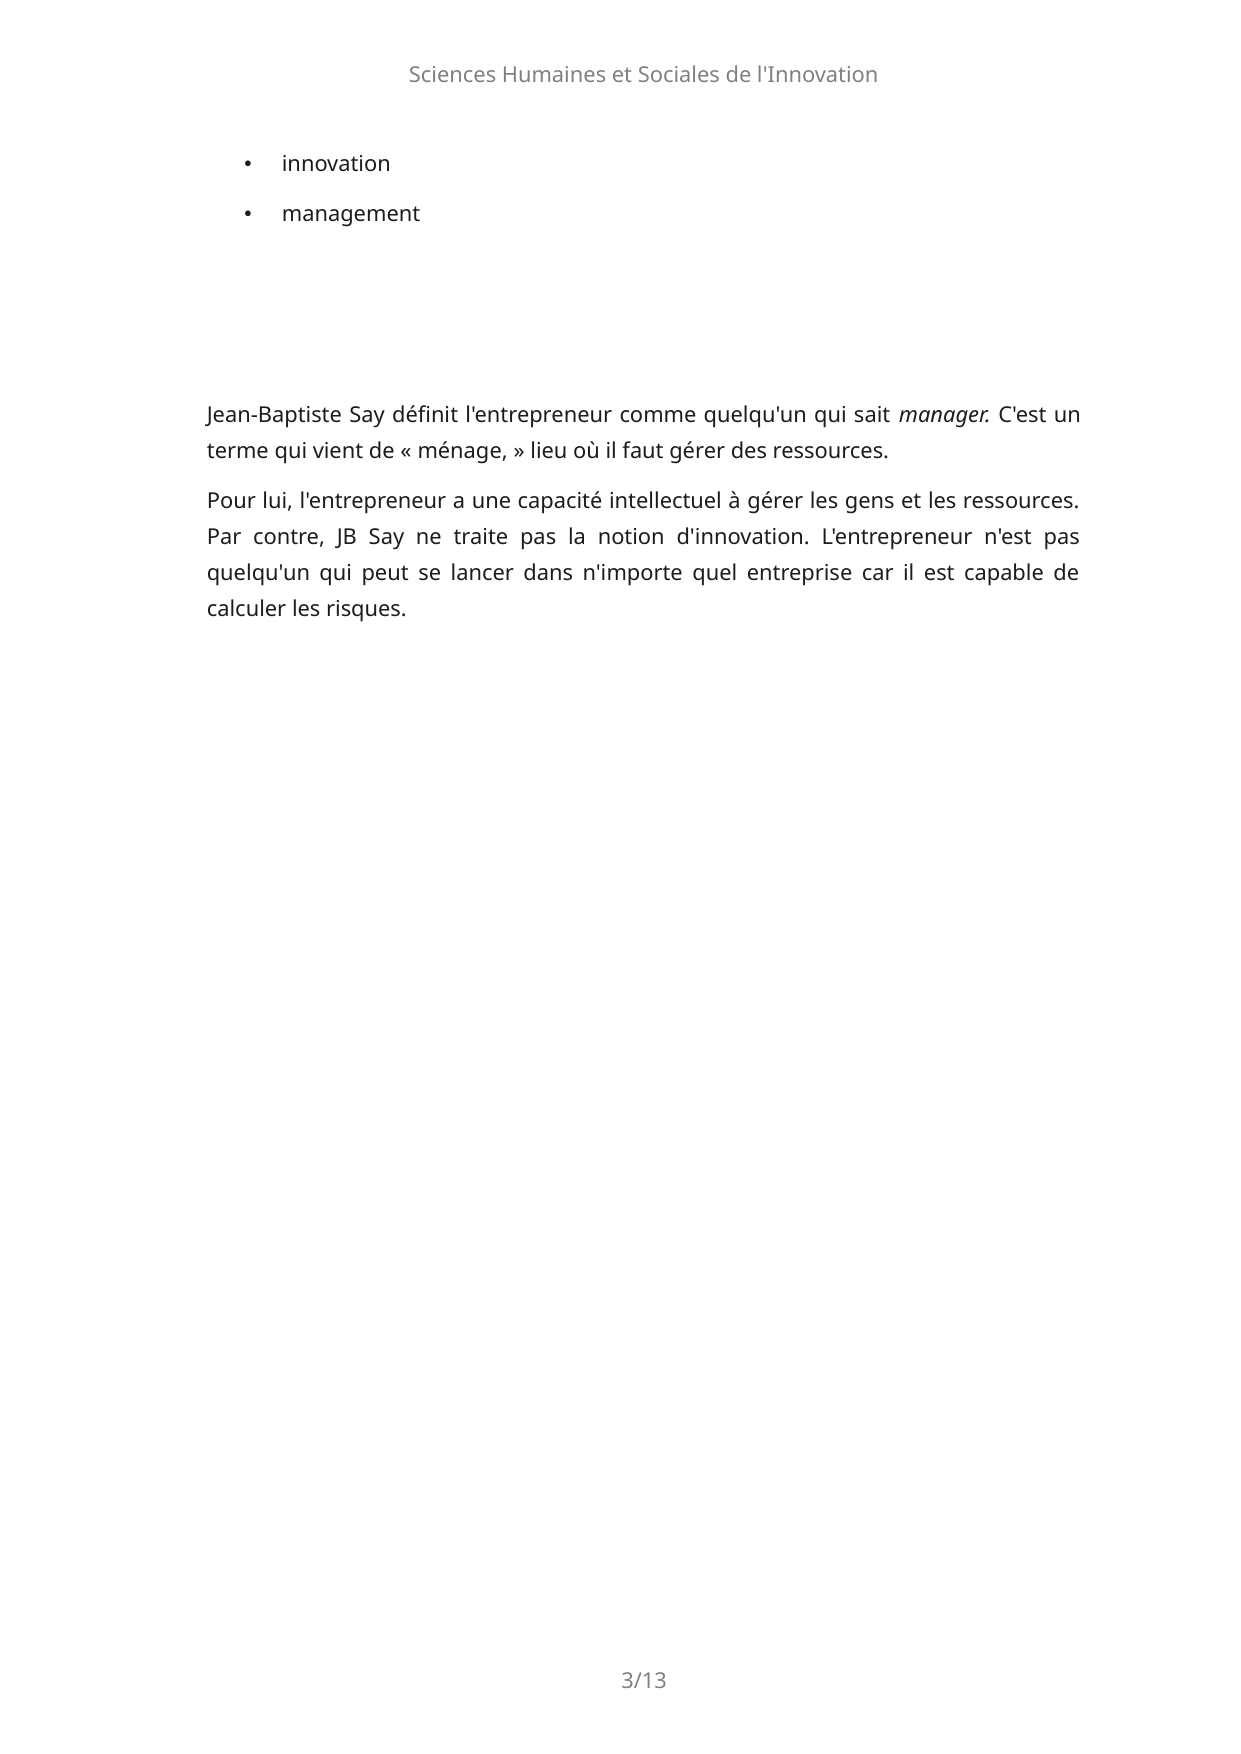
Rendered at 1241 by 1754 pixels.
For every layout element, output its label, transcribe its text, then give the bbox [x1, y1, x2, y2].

text Jean-Baptiste Say définit l'entrepreneur comme quelqu'un qui sait manager. C'est un terme qui vient de « ménage, » lieu où il faut gérer des ressources. [207, 399, 1081, 465]
text Pour lui, l'entrepreneur a une capacité intellectuel à gérer les gens et les ressources. Par contre, JB Say ne traite pas la notion d'innovation. L'entrepreneur n'est pas quelqu'un qui peut se lancer dans n'importe quel entreprise car il est capable de calculer les risques. [207, 486, 1081, 622]
list innovation [244, 148, 1081, 178]
list management [244, 198, 1081, 228]
